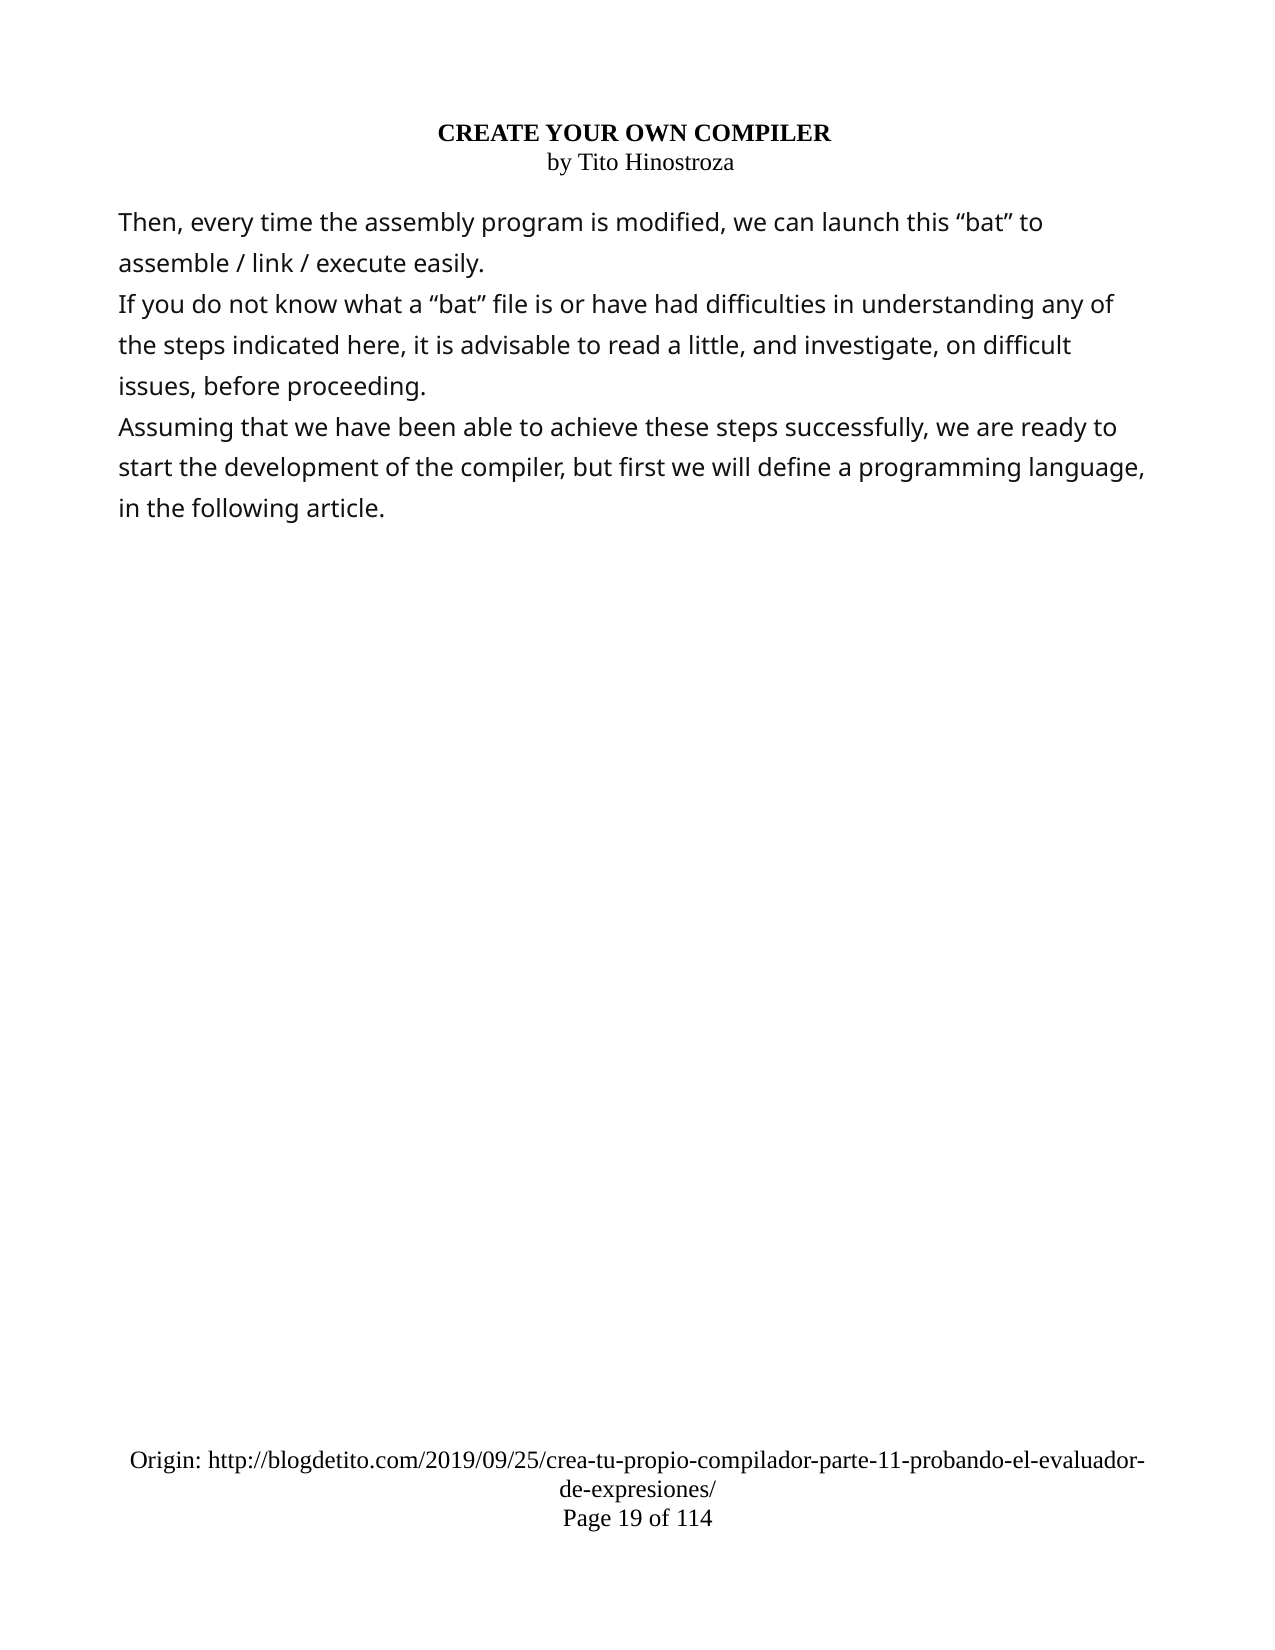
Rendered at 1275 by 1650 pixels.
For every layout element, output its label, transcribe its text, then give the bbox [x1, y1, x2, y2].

text If you do not know what a “bat” file is or have had difficulties in understanding any of the steps indicated here, it is advisable to read a little, and investigate, on difficult issues, before proceeding. [118, 287, 1157, 402]
text Then, every time the assembly program is modified, we can launch this “bat” to assemble / link / execute easily. [118, 205, 1157, 280]
text Assuming that we have been able to achieve these steps successfully, we are ready to start the development of the compiler, but first we will define a programming language, in the following article. [118, 409, 1157, 525]
